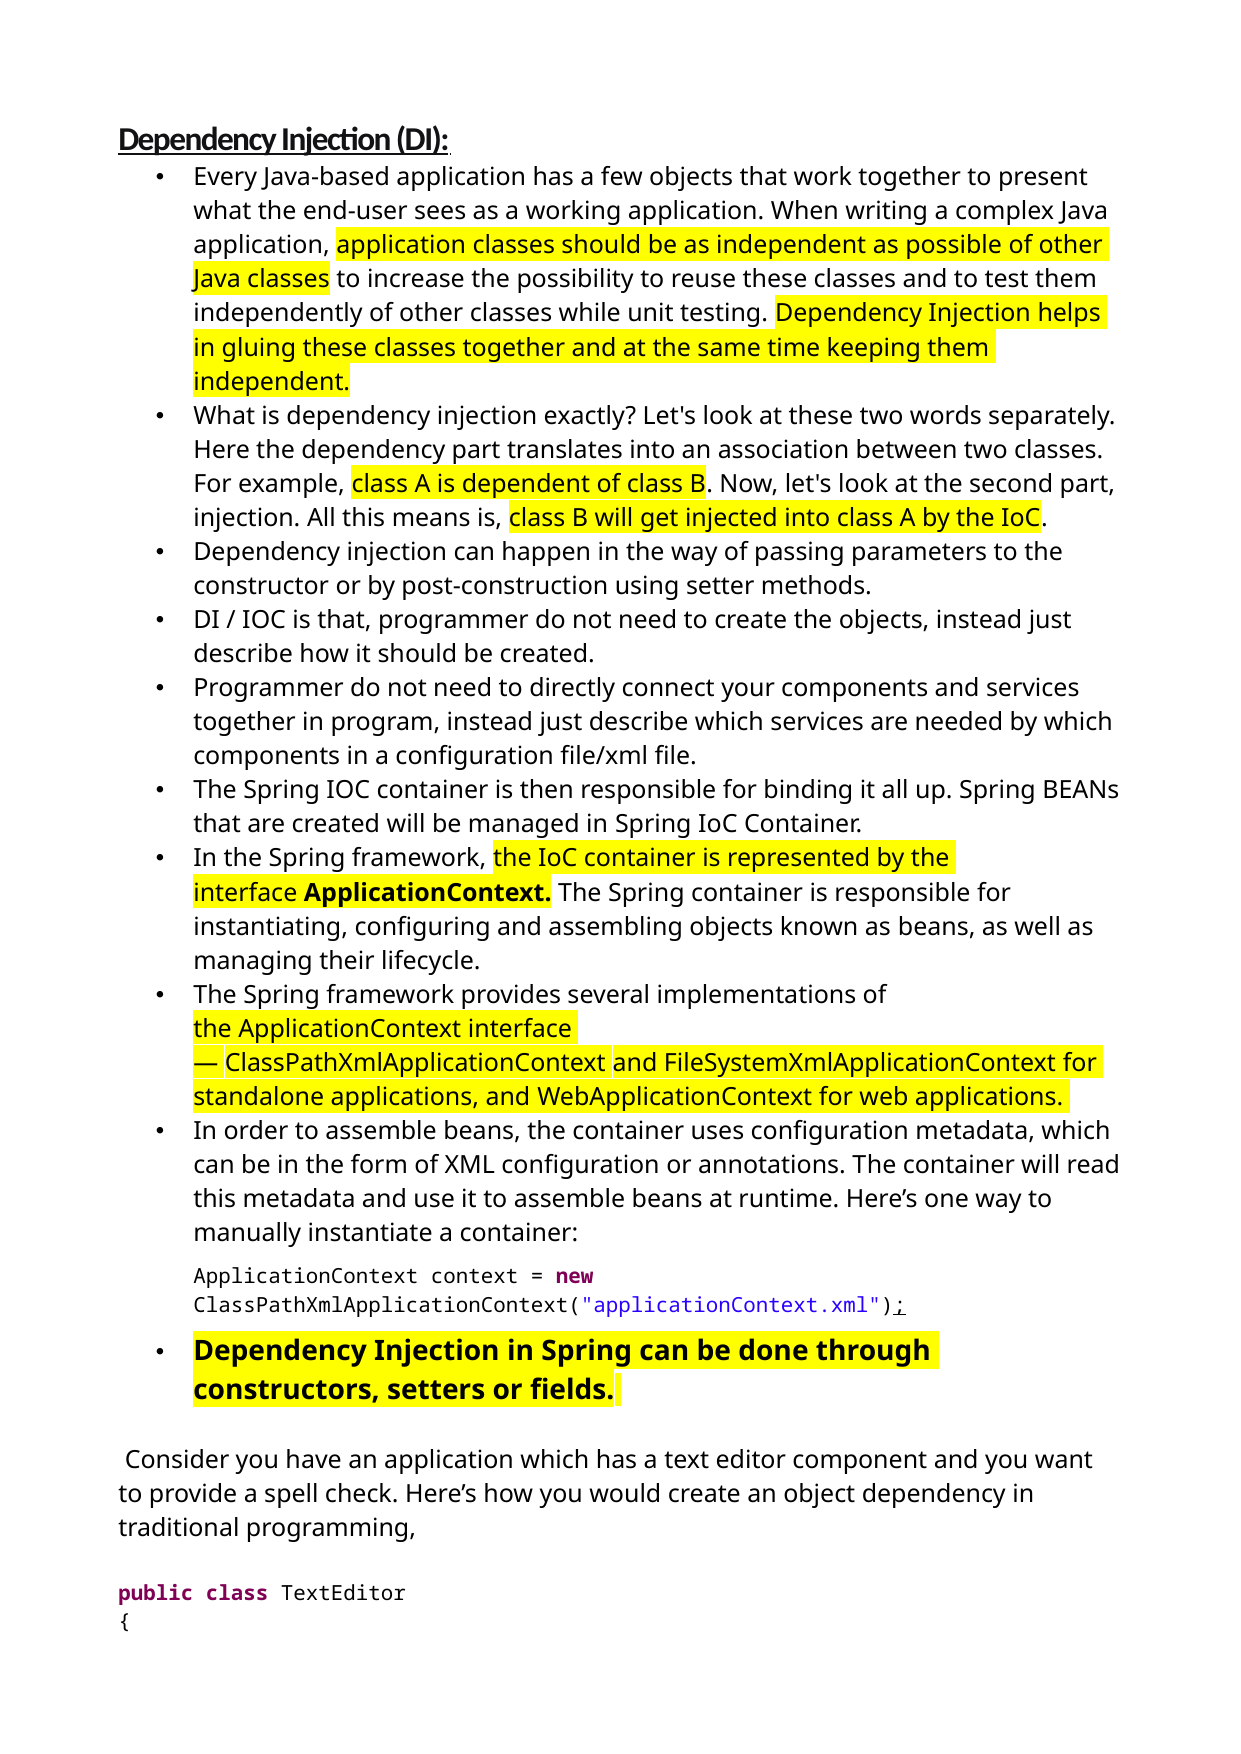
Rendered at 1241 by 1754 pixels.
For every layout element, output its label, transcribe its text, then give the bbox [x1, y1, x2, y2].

text public class TextEditor [118, 1578, 1122, 1606]
list DI / IOC is that, programmer do not need to create the objects, instead just describe how it should be created. [156, 602, 1122, 670]
list Programmer do not need to directly connect your components and services together in program, instead just describe which services are needed by which components in a configuration file/xml file. [156, 670, 1122, 772]
text Consider you have an application which has a text editor component and you want to provide a spell check. Here’s how you would create an object dependency in traditional programming, [118, 1441, 1122, 1544]
text Dependency Injection (DI): [118, 118, 1122, 159]
list ApplicationContext context = new ClassPathXmlApplicationContext("applicationContext.xml"); [156, 1261, 1122, 1318]
list Dependency injection can happen in the way of passing parameters to the constructor or by post-construction using setter methods. [156, 533, 1122, 602]
list The Spring framework provides several implementations of the ApplicationContext interface — ClassPathXmlApplicationContext and FileSystemXmlApplicationContext for standalone applications, and WebApplicationContext for web applications. [156, 976, 1122, 1113]
text { [118, 1606, 1122, 1634]
list Dependency Injection in Spring can be done through constructors, setters or fields. [156, 1331, 1122, 1407]
list In order to assemble beans, the container uses configuration metadata, which can be in the form of XML configuration or annotations. The container will read this metadata and use it to assemble beans at runtime. Here’s one way to manually instantiate a container: [156, 1113, 1122, 1249]
list Every Java-based application has a few objects that work together to present what the end-user sees as a working application. When writing a complex Java application, application classes should be as independent as possible of other Java classes to increase the possibility to reuse these classes and to test them independently of other classes while unit testing. Dependency Injection helps in gluing these classes together and at the same time keeping them independent. [156, 159, 1122, 397]
list What is dependency injection exactly? Let's look at these two words separately. Here the dependency part translates into an association between two classes. For example, class A is dependent of class B. Now, let's look at the second part, injection. All this means is, class B will get injected into class A by the IoC. [156, 397, 1122, 533]
list The Spring IOC container is then responsible for binding it all up. Spring BEANs that are created will be managed in Spring IoC Container. [156, 772, 1122, 840]
list In the Spring framework, the IoC container is represented by the interface ApplicationContext. The Spring container is responsible for instantiating, configuring and assembling objects known as beans, as well as managing their lifecycle. [156, 840, 1122, 976]
